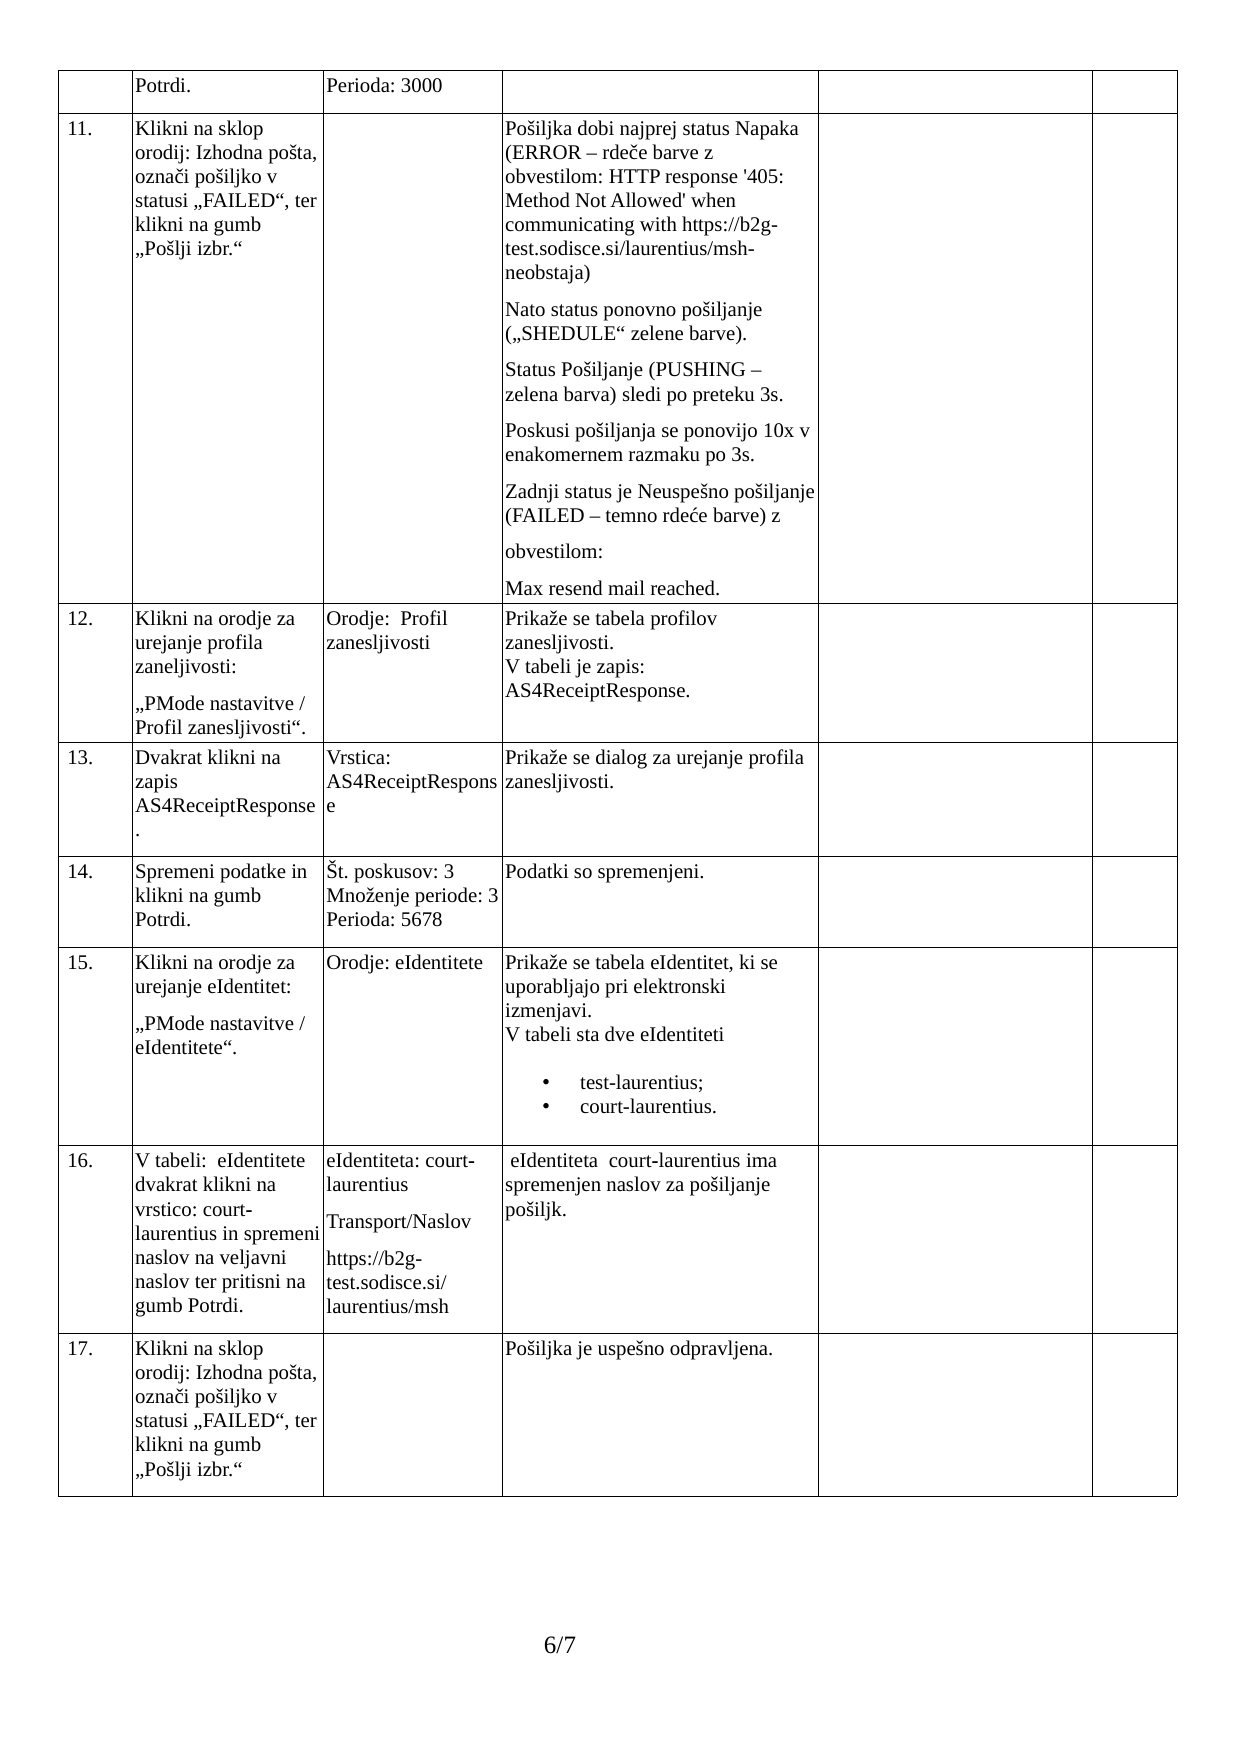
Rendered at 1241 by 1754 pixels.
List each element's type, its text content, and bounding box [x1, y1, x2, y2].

table_cell Orodje: eIdentitete [324, 948, 502, 1145]
table_cell [1093, 604, 1177, 742]
table_cell Št. poskusov: 3 Množenje periode: 3 Perioda: 5678 [324, 857, 502, 947]
table_cell [819, 114, 1092, 603]
table_cell [324, 1334, 502, 1496]
table_cell Prikaže se tabela eIdentitet, ki se uporabljajo pri elektronski izmenjavi. V tabeli sta dve eIdentiteti test-laurentius; court-laurentius. [503, 948, 818, 1145]
table_cell [59, 1334, 132, 1496]
table_cell [59, 857, 132, 947]
table_cell [324, 114, 502, 603]
table_cell [819, 857, 1092, 947]
table_cell V tabeli: eIdentitete dvakrat klikni na vrstico: court-laurentius in spremeni naslov na veljavni naslov ter pritisni na gumb Potrdi. [133, 1146, 323, 1333]
table_cell [819, 1146, 1092, 1333]
table_cell [1093, 857, 1177, 947]
table_cell [1093, 71, 1177, 113]
table_cell Klikni na orodje za urejanje eIdentitet: „PMode nastavitve / eIdentitete“. [133, 948, 323, 1145]
table_cell eIdentiteta court-laurentius ima spremenjen naslov za pošiljanje pošiljk. [503, 1146, 818, 1333]
table_cell [819, 1334, 1092, 1496]
table_cell Podatki so spremenjeni. [503, 857, 818, 947]
table_cell [503, 71, 818, 113]
table_cell [819, 604, 1092, 742]
table_cell [819, 948, 1092, 1145]
table_cell [819, 71, 1092, 113]
table_cell [819, 743, 1092, 856]
table_cell [59, 114, 132, 603]
table_cell [1093, 1334, 1177, 1496]
table_cell Vrstica: AS4ReceiptResponse [324, 743, 502, 856]
table_cell Klikni na sklop orodij: Izhodna pošta, označi pošiljko v statusi „FAILED“, ter klikni na gumb „Pošlji izbr.“ [133, 1334, 323, 1496]
table_cell [59, 71, 132, 113]
table_cell Potrdi. [133, 71, 323, 113]
table_cell Prikaže se tabela profilov zanesljivosti. V tabeli je zapis: AS4ReceiptResponse. [503, 604, 818, 742]
table_cell Orodje: Profil zanesljivosti [324, 604, 502, 742]
table_cell [59, 948, 132, 1145]
table_cell Perioda: 3000 [324, 71, 502, 113]
table_cell Dvakrat klikni na zapis AS4ReceiptResponse. [133, 743, 323, 856]
table_cell [1093, 1146, 1177, 1333]
table_cell [1093, 114, 1177, 603]
table_cell Prikaže se dialog za urejanje profila zanesljivosti. [503, 743, 818, 856]
table_cell Klikni na orodje za urejanje profila zaneljivosti: „PMode nastavitve / Profil zanesljivosti“. [133, 604, 323, 742]
table_cell Pošiljka dobi najprej status Napaka (ERROR – rdeče barve z obvestilom: HTTP response '405: Method Not Allowed' when communicating with https://b2g-test.sodisce.si/laurentius/msh-neobstaja) Nato status ponovno pošiljanje („SHEDULE“ zelene barve). Status Pošiljanje (PUSHING – zelena barva) sledi po preteku 3s. Poskusi pošiljanja se ponovijo 10x v enakomernem razmaku po 3s. Zadnji status je Neuspešno pošiljanje (FAILED – temno rdeće barve) z obvestilom: Max resend mail reached. [503, 114, 818, 603]
table_cell Spremeni podatke in klikni na gumb Potrdi. [133, 857, 323, 947]
table_cell [1093, 743, 1177, 856]
table_cell eIdentiteta: court-laurentius Transport/Naslov https://b2g-test.sodisce.si/laurentius/msh [324, 1146, 502, 1333]
table_cell [1093, 948, 1177, 1145]
table_cell [59, 1146, 132, 1333]
table_cell [59, 604, 132, 742]
table_cell Klikni na sklop orodij: Izhodna pošta, označi pošiljko v statusi „FAILED“, ter klikni na gumb „Pošlji izbr.“ [133, 114, 323, 603]
table_cell Pošiljka je uspešno odpravljena. [503, 1334, 818, 1496]
table_cell [59, 743, 132, 856]
